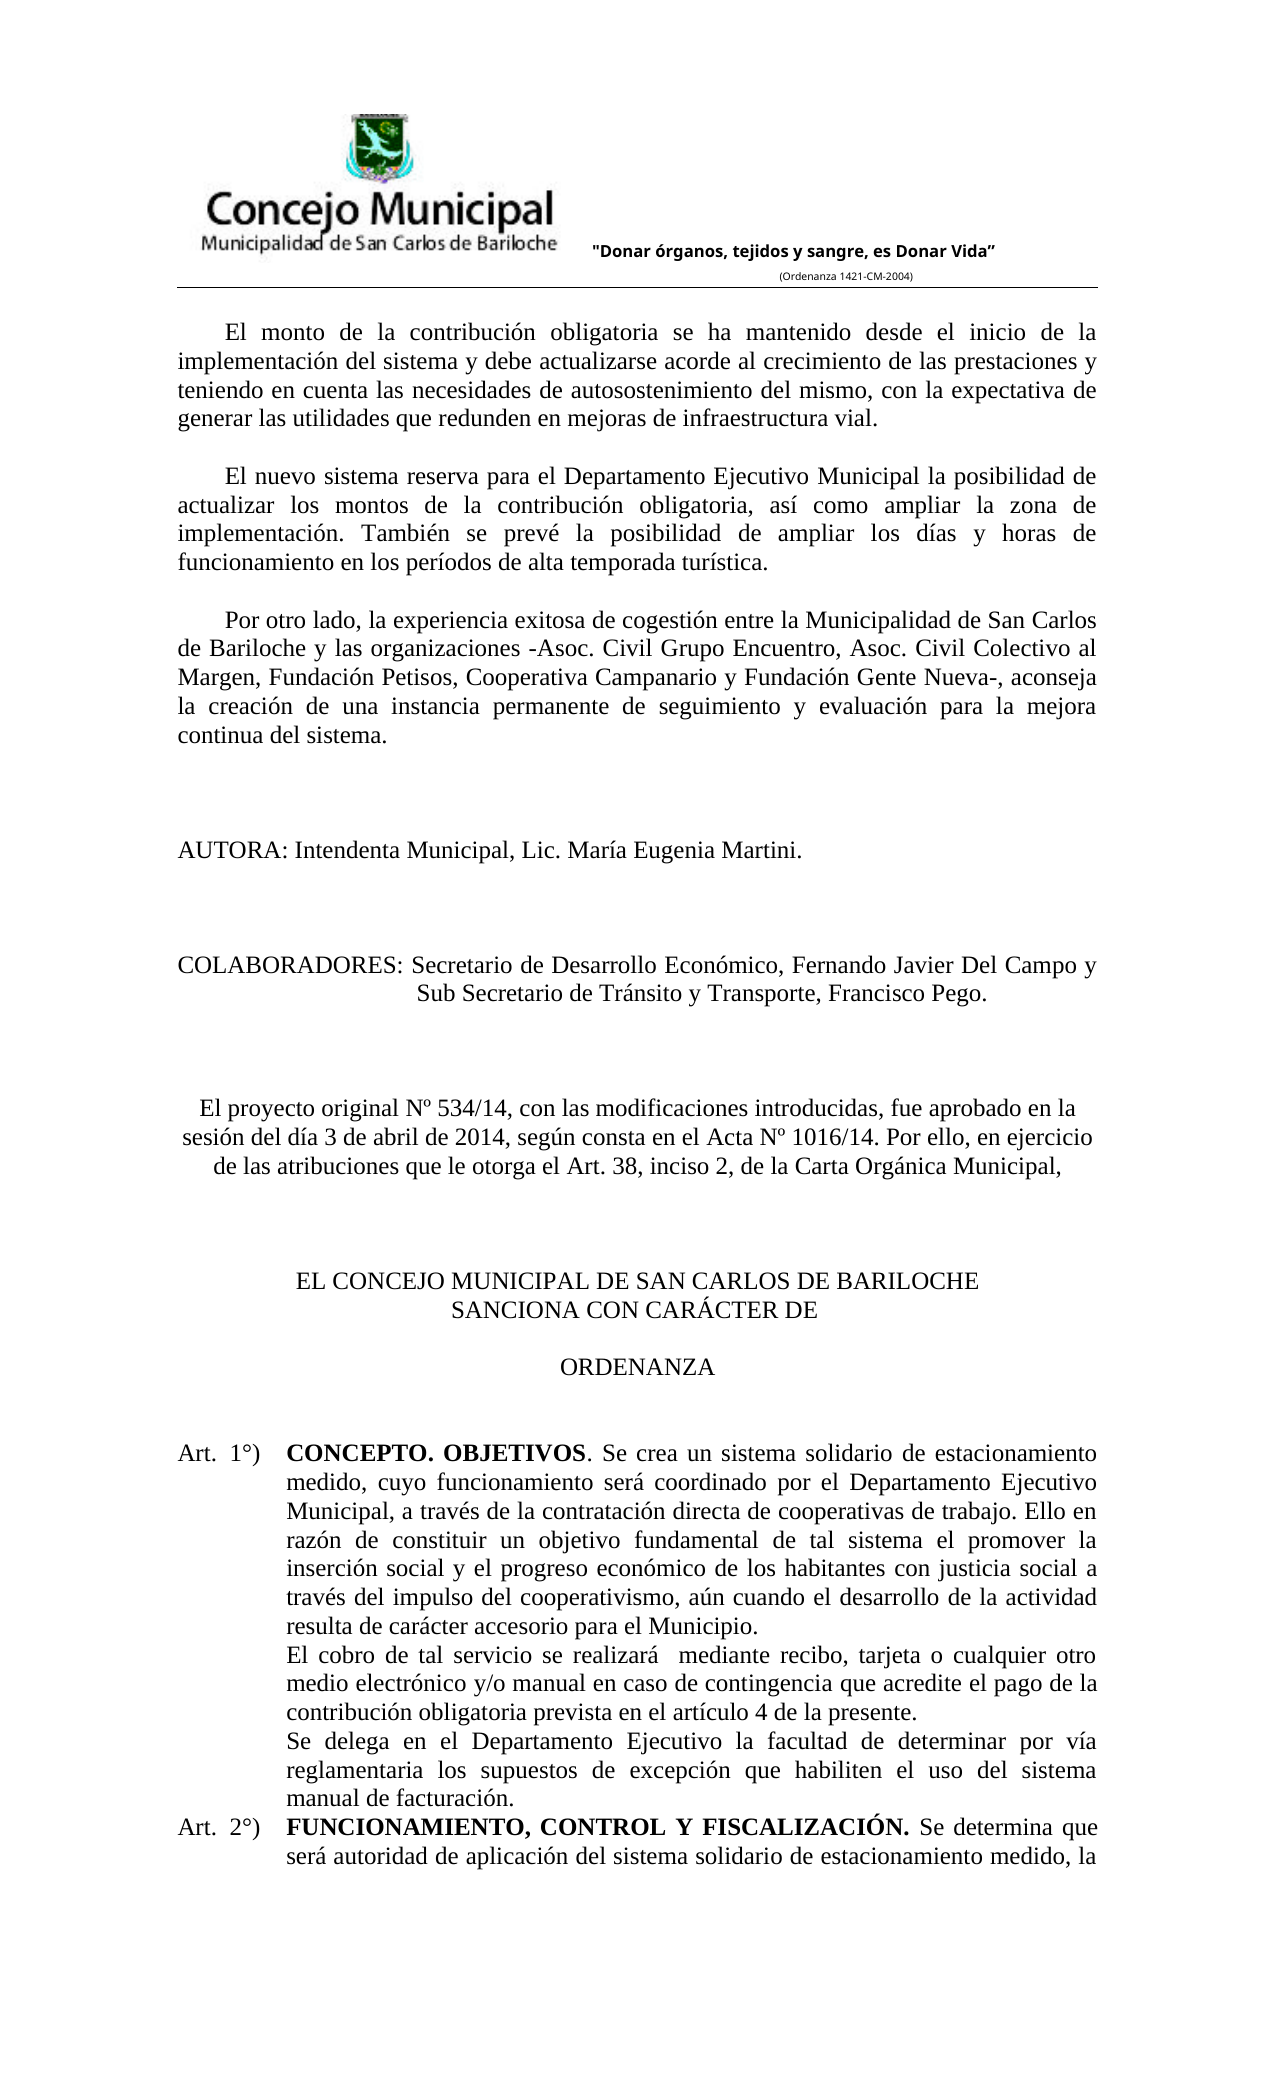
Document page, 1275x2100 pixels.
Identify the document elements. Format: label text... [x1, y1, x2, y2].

text El monto de la contribución obligatoria se ha mantenido desde el inicio de la implementación del sistema y debe actualizarse acorde al crecimiento de las prestaciones y teniendo en cuenta las necesidades de autosostenimiento del mismo, con la expectativa de generar las utilidades que redunden en mejoras de infraestructura vial. [177, 317, 1098, 432]
table_header Art. 1°) [170, 1439, 279, 1812]
table_cell FUNCIONAMIENTO, CONTROL Y FISCALIZACIÓN. Se determina que será autoridad de aplicación del sistema solidario de estacionamiento medido, la [279, 1812, 1105, 1870]
picture [177, 114, 589, 264]
text Por otro lado, la experiencia exitosa de cogestión entre la Municipalidad de San Carlos de Bariloche y las organizaciones -Asoc. Civil Grupo Encuentro, Asoc. Civil Colectivo al Margen, Fundación Petisos, Cooperativa Campanario y Fundación Gente Nueva-, aconseja la creación de una instancia permanente de seguimiento y evaluación para la mejora continua del sistema. [177, 605, 1098, 748]
text EL CONCEJO MUNICIPAL DE SAN CARLOS DE BARILOCHE [177, 1266, 1098, 1295]
text El nuevo sistema reserva para el Departamento Ejecutivo Municipal la posibilidad de actualizar los montos de la contribución obligatoria, así como ampliar la zona de implementación. También se prevé la posibilidad de ampliar los días y horas de funcionamiento en los períodos de alta temporada turística. [177, 461, 1098, 576]
text ORDENANZA [177, 1352, 1098, 1381]
table_cell Art. 2°) [170, 1812, 279, 1870]
text COLABORADORES: Secretario de Desarrollo Económico, Fernando Javier Del Campo y Sub Secretario de Tránsito y Transporte, Francisco Pego. [177, 950, 1098, 1007]
text AUTORA: Intendenta Municipal, Lic. María Eugenia Martini. [177, 835, 1098, 863]
table_header CONCEPTO. OBJETIVOS. Se crea un sistema solidario de estacionamiento medido, cuyo funcionamiento será coordinado por el Departamento Ejecutivo Municipal, a través de la contratación directa de cooperativas de trabajo. Ello en razón de constituir un objetivo fundamental de tal sistema el promover la inserción social y el progreso económico de los habitantes con justicia social a través del impulso del cooperativismo, aún cuando el desarrollo de la actividad resulta de carácter accesorio para el Municipio. El cobro de tal servicio se realizará mediante recibo, tarjeta o cualquier otro medio electrónico y/o manual en caso de contingencia que acredite el pago de la contribución obligatoria prevista en el artículo 4 de la presente. Se delega en el Departamento Ejecutivo la facultad de determinar por vía reglamentaria los supuestos de excepción que habiliten el uso del sistema manual de facturación. [279, 1439, 1105, 1812]
text SANCIONA CON CARÁCTER DE [177, 1295, 1098, 1323]
text El proyecto original Nº 534/14, con las modificaciones introducidas, fue aprobado en la sesión del día 3 de abril de 2014, según consta en el Acta Nº 1016/14. Por ello, en ejercicio de las atribuciones que le otorga el Art. 38, inciso 2, de la Carta Orgánica Municipal, [177, 1093, 1098, 1180]
